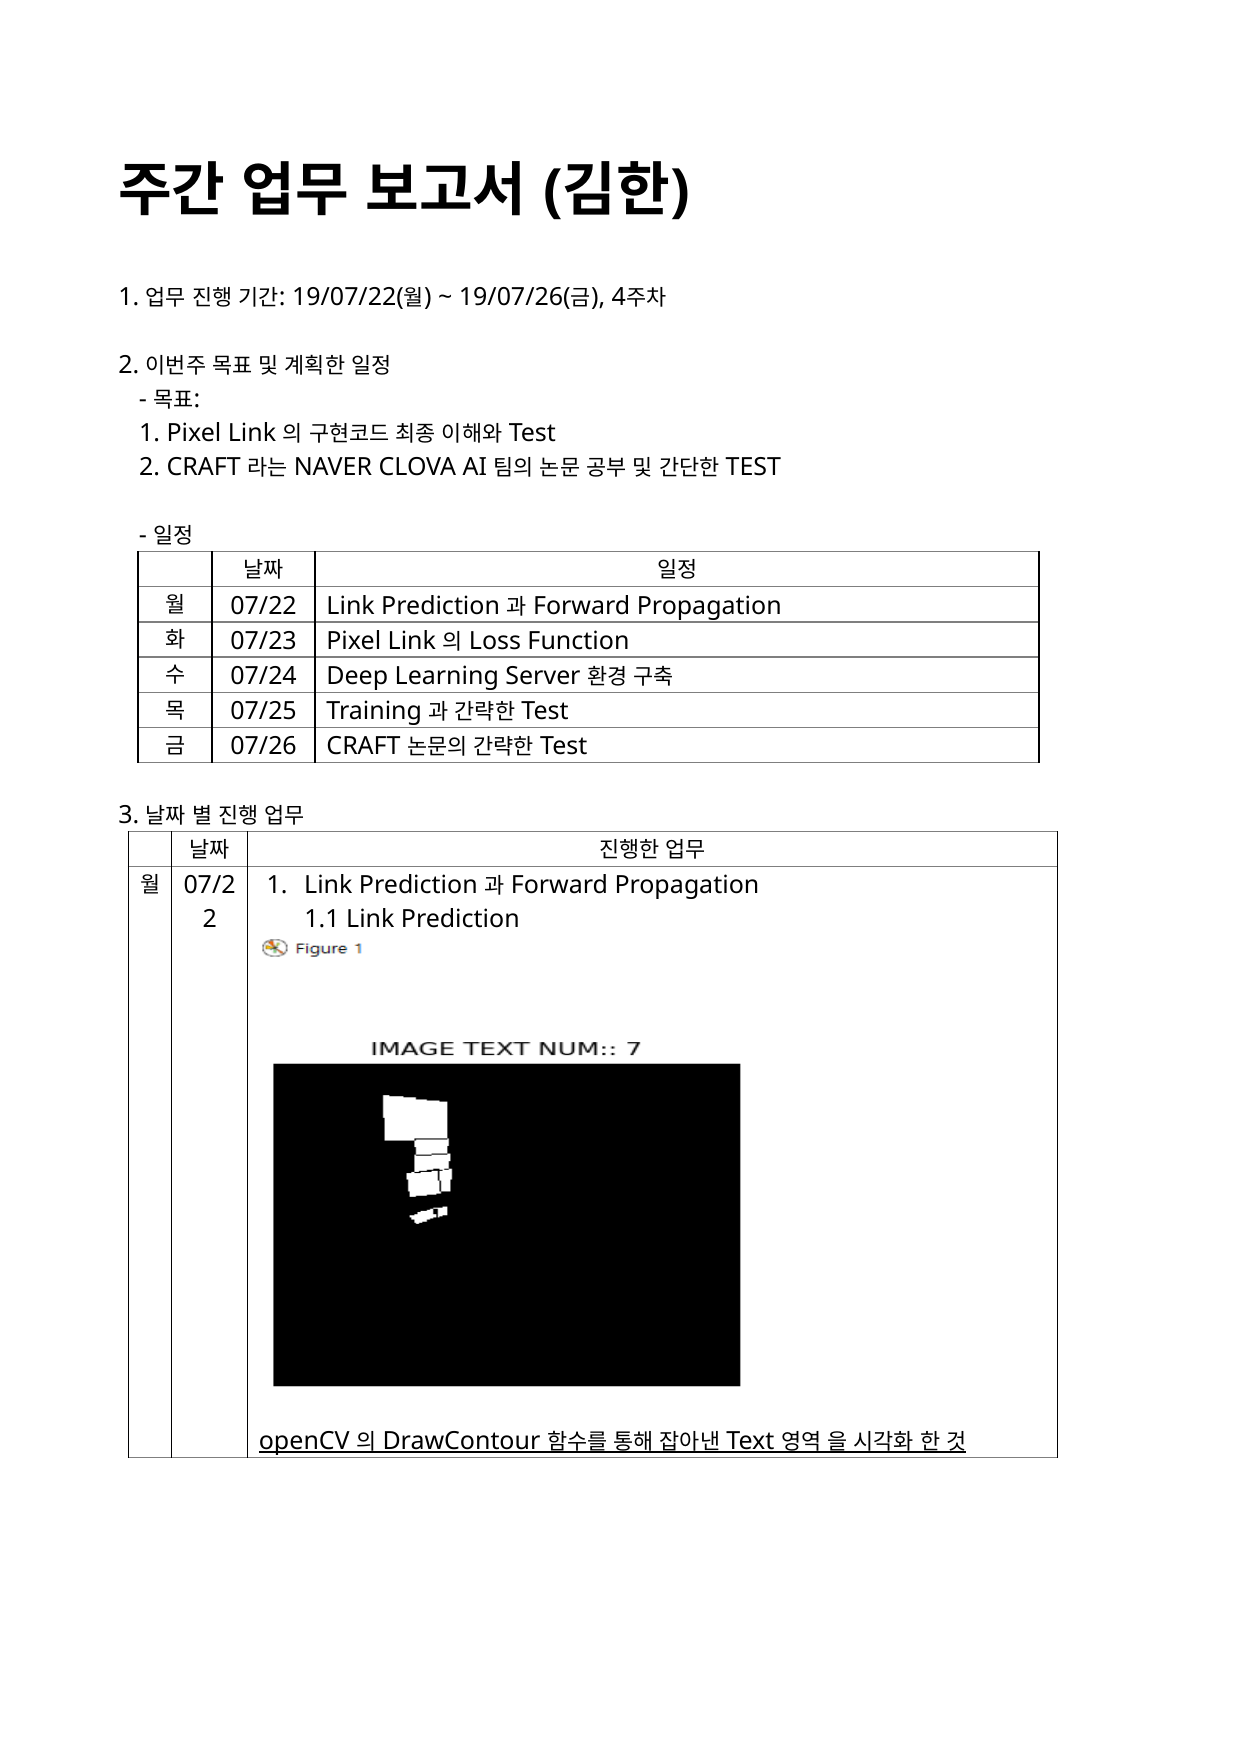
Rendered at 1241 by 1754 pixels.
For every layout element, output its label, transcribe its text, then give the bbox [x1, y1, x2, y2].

table_header 날짜 [172, 832, 247, 866]
picture [258, 935, 822, 1422]
text 1. Pixel Link 의 구현코드 최종 이해와 Test [118, 415, 1122, 449]
text 주간 업무 보고서 (김한) [118, 143, 1122, 228]
table_cell Training 과 간략한 Test [316, 693, 1038, 727]
text 2. 이번주 목표 및 계획한 일정 [118, 347, 1122, 381]
table_cell 월 [129, 867, 171, 1457]
table_header 날짜 [213, 552, 314, 586]
table_header [139, 552, 211, 586]
table_cell 07/25 [213, 693, 314, 727]
table_header [129, 832, 171, 866]
table_cell 07/22 [172, 867, 247, 1457]
text - 일정 [118, 517, 1122, 551]
table_cell 수 [139, 658, 211, 692]
table_cell 목 [139, 693, 211, 727]
table_cell 07/23 [213, 623, 314, 656]
table_header 일정 [316, 552, 1038, 586]
text 1. 업무 진행 기간: 19/07/22(월) ~ 19/07/26(금), 4주차 [118, 279, 1122, 313]
table_cell Pixel Link 의 Loss Function [316, 623, 1038, 656]
text 3. 날짜 별 진행 업무 [118, 797, 1122, 831]
table_cell 월 [139, 587, 211, 621]
table_cell Link Prediction 과 Forward Propagation [316, 587, 1038, 621]
text - 목표: [118, 381, 1122, 415]
table_cell Deep Learning Server 환경 구축 [316, 658, 1038, 692]
table_cell 07/26 [213, 728, 314, 762]
table_cell Link Prediction 과 Forward Propagation 1.1 Link Prediction openCV 의 DrawContour 함수를 통해 잡아낸 Text 영역 을 시각화 한 것 [248, 867, 1057, 1457]
table_header 진행한 업무 [248, 832, 1057, 866]
table_cell 화 [139, 623, 211, 656]
table_cell 금 [139, 728, 211, 762]
table_cell 07/22 [213, 587, 314, 621]
table_cell 07/24 [213, 658, 314, 692]
text 2. CRAFT 라는 NAVER CLOVA AI 팀의 논문 공부 및 간단한 TEST [118, 449, 1122, 483]
table_cell CRAFT 논문의 간략한 Test [316, 728, 1038, 762]
